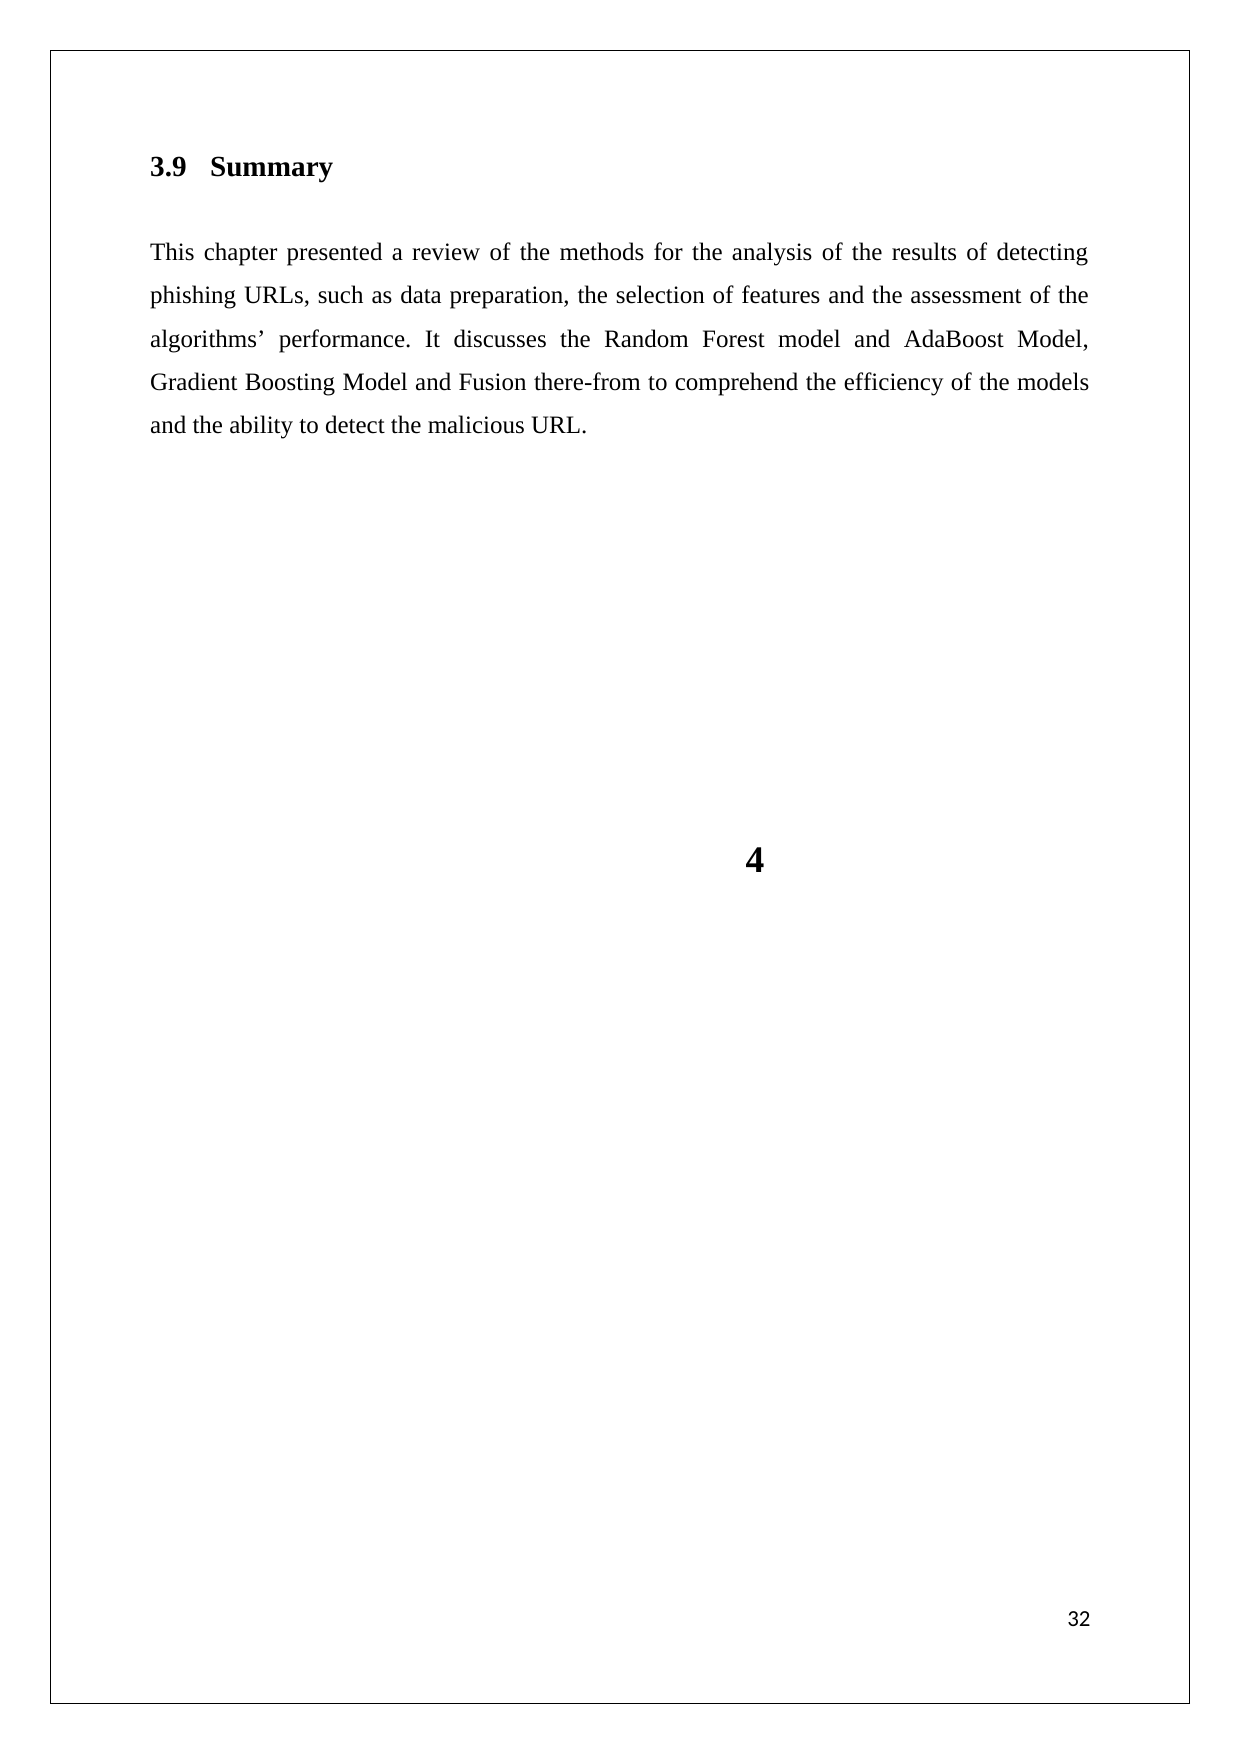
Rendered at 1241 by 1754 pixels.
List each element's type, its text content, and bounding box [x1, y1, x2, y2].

subtitle Summary [150, 149, 1090, 183]
text This chapter presented a review of the methods for the analysis of the results of detecting phishing URLs, such as data preparation, the selection of features and the assessment of the algorithms’ performance. It discusses the Random Forest model and AdaBoost Model, Gradient Boosting Model and Fusion there-from to comprehend the efficiency of the models and the ability to detect the malicious URL. [150, 237, 1090, 439]
